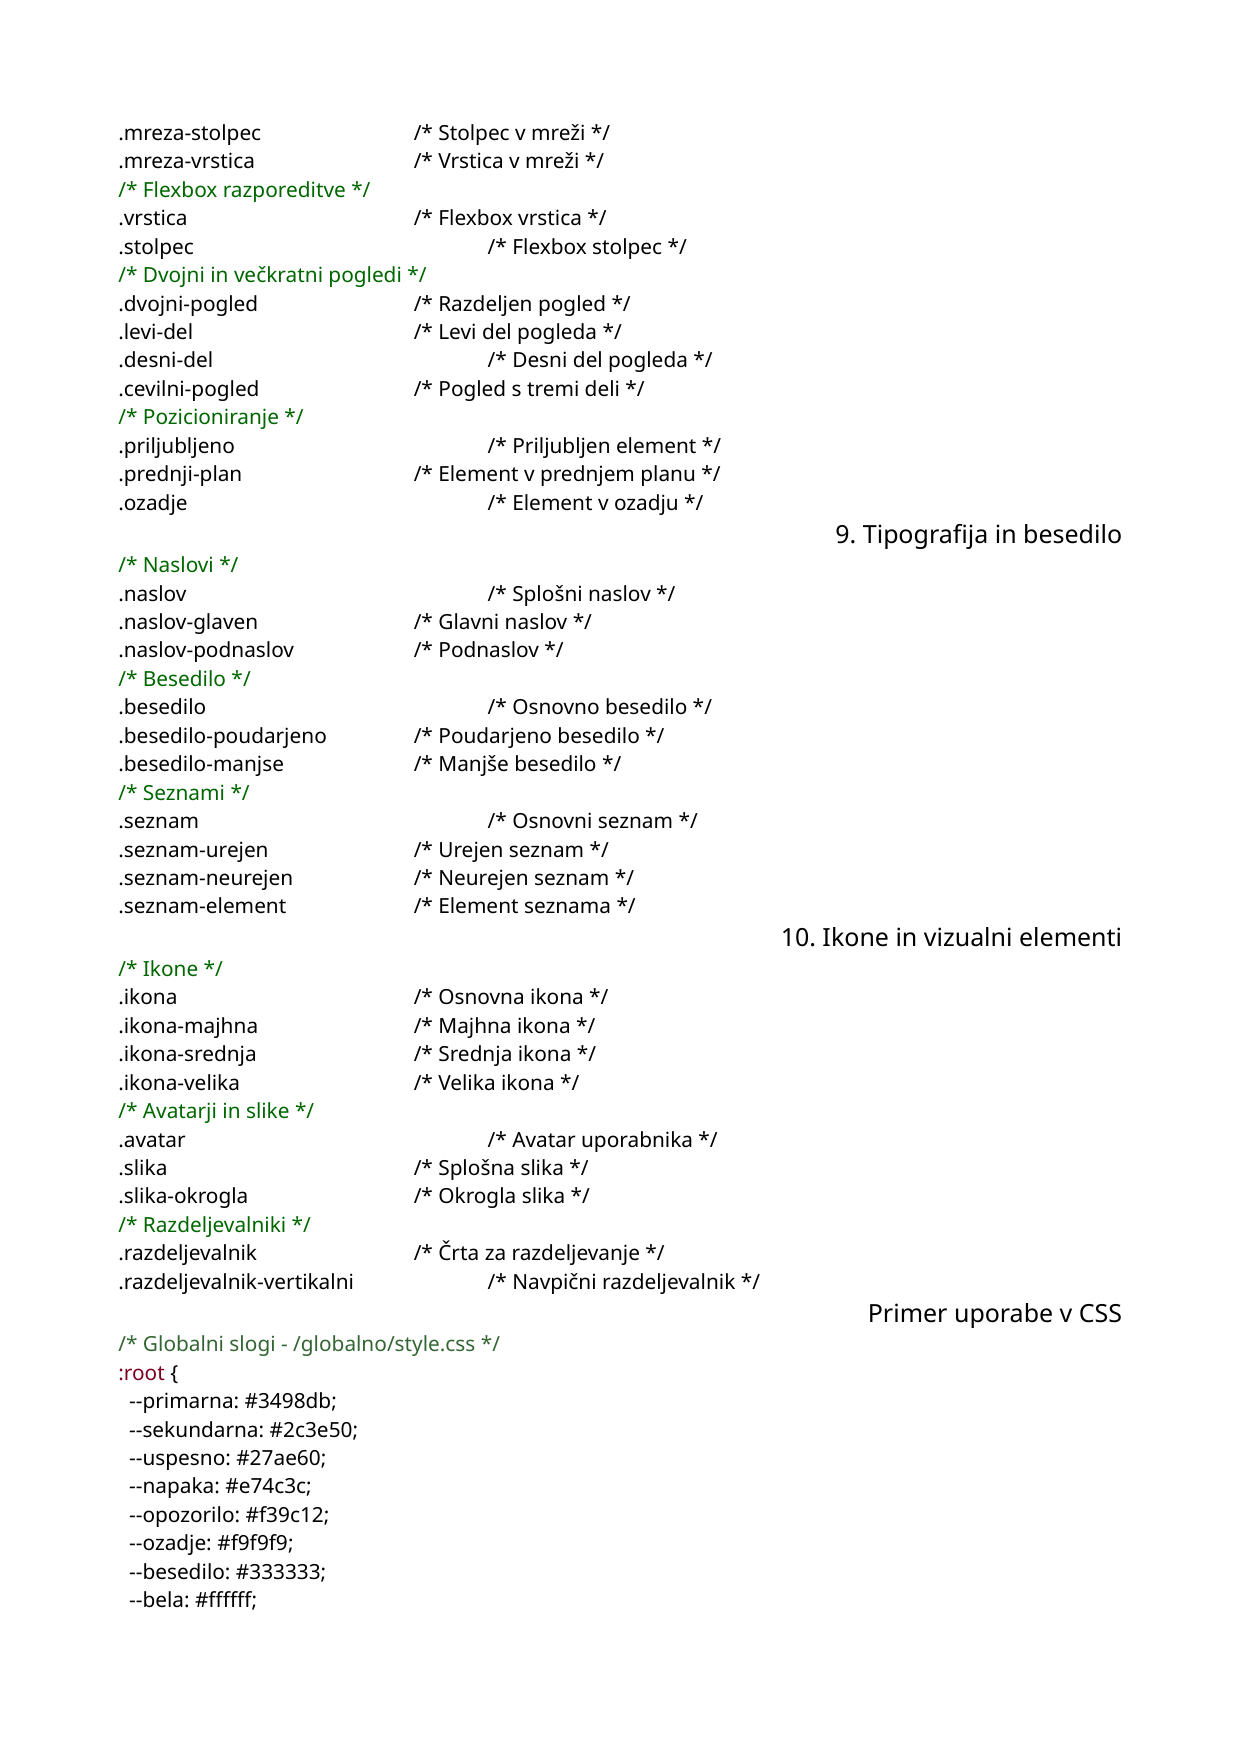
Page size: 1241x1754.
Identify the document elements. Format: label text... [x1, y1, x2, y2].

text .seznam-urejen /* Urejen seznam */ [118, 835, 1122, 863]
text --ozadje: #f9f9f9; [118, 1528, 1122, 1557]
text --besedilo: #333333; [118, 1557, 1122, 1585]
text --sekundarna: #2c3e50; [118, 1415, 1122, 1443]
text :root { [118, 1358, 1122, 1386]
text /* Ikone */ [118, 954, 1122, 982]
text .naslov-glaven /* Glavni naslov */ [118, 607, 1122, 636]
text /* Besedilo */ [118, 664, 1122, 692]
text .seznam /* Osnovni seznam */ [118, 806, 1122, 835]
text .prednji-plan /* Element v prednjem planu */ [118, 459, 1122, 488]
text .seznam-element /* Element seznama */ [118, 892, 1122, 920]
text .naslov /* Splošni naslov */ [118, 579, 1122, 607]
text --napaka: #e74c3c; [118, 1472, 1122, 1500]
text .vrstica /* Flexbox vrstica */ [118, 203, 1122, 232]
text --bela: #ffffff; [118, 1585, 1122, 1614]
text .razdeljevalnik-vertikalni /* Navpični razdeljevalnik */ [118, 1267, 1122, 1295]
text .priljubljeno /* Priljubljen element */ [118, 431, 1122, 459]
text .ozadje /* Element v ozadju */ [118, 488, 1122, 516]
subtitle Primer uporabe v CSS [118, 1295, 1122, 1329]
text .cevilni-pogled /* Pogled s tremi deli */ [118, 374, 1122, 402]
text .slika-okrogla /* Okrogla slika */ [118, 1182, 1122, 1210]
text /* Naslovi */ [118, 550, 1122, 579]
text .naslov-podnaslov /* Podnaslov */ [118, 636, 1122, 664]
text .avatar /* Avatar uporabnika */ [118, 1125, 1122, 1153]
text .levi-del /* Levi del pogleda */ [118, 317, 1122, 346]
text /* Globalni slogi - /globalno/style.css */ [118, 1329, 1122, 1358]
text /* Avatarji in slike */ [118, 1096, 1122, 1125]
text .besedilo /* Osnovno besedilo */ [118, 692, 1122, 721]
text .besedilo-manjse /* Manjše besedilo */ [118, 749, 1122, 778]
text .razdeljevalnik /* Črta za razdeljevanje */ [118, 1238, 1122, 1267]
text /* Seznami */ [118, 778, 1122, 806]
text .seznam-neurejen /* Neurejen seznam */ [118, 863, 1122, 892]
text .mreza-stolpec /* Stolpec v mreži */ [118, 118, 1122, 147]
text /* Razdeljevalniki */ [118, 1210, 1122, 1238]
text .dvojni-pogled /* Razdeljen pogled */ [118, 289, 1122, 317]
text .besedilo-poudarjeno /* Poudarjeno besedilo */ [118, 721, 1122, 749]
text /* Flexbox razporeditve */ [118, 175, 1122, 203]
text /* Pozicioniranje */ [118, 402, 1122, 431]
text --primarna: #3498db; [118, 1386, 1122, 1415]
text .ikona-velika /* Velika ikona */ [118, 1068, 1122, 1096]
text --uspesno: #27ae60; [118, 1443, 1122, 1472]
text .ikona-majhna /* Majhna ikona */ [118, 1011, 1122, 1039]
text .stolpec /* Flexbox stolpec */ [118, 232, 1122, 260]
text .ikona-srednja /* Srednja ikona */ [118, 1039, 1122, 1068]
text .desni-del /* Desni del pogleda */ [118, 346, 1122, 374]
text /* Dvojni in večkratni pogledi */ [118, 260, 1122, 289]
text --opozorilo: #f39c12; [118, 1500, 1122, 1528]
subtitle 9. Tipografija in besedilo [118, 516, 1122, 550]
text .slika /* Splošna slika */ [118, 1153, 1122, 1182]
text .ikona /* Osnovna ikona */ [118, 982, 1122, 1011]
text .mreza-vrstica /* Vrstica v mreži */ [118, 147, 1122, 175]
subtitle 10. Ikone in vizualni elementi [118, 920, 1122, 954]
